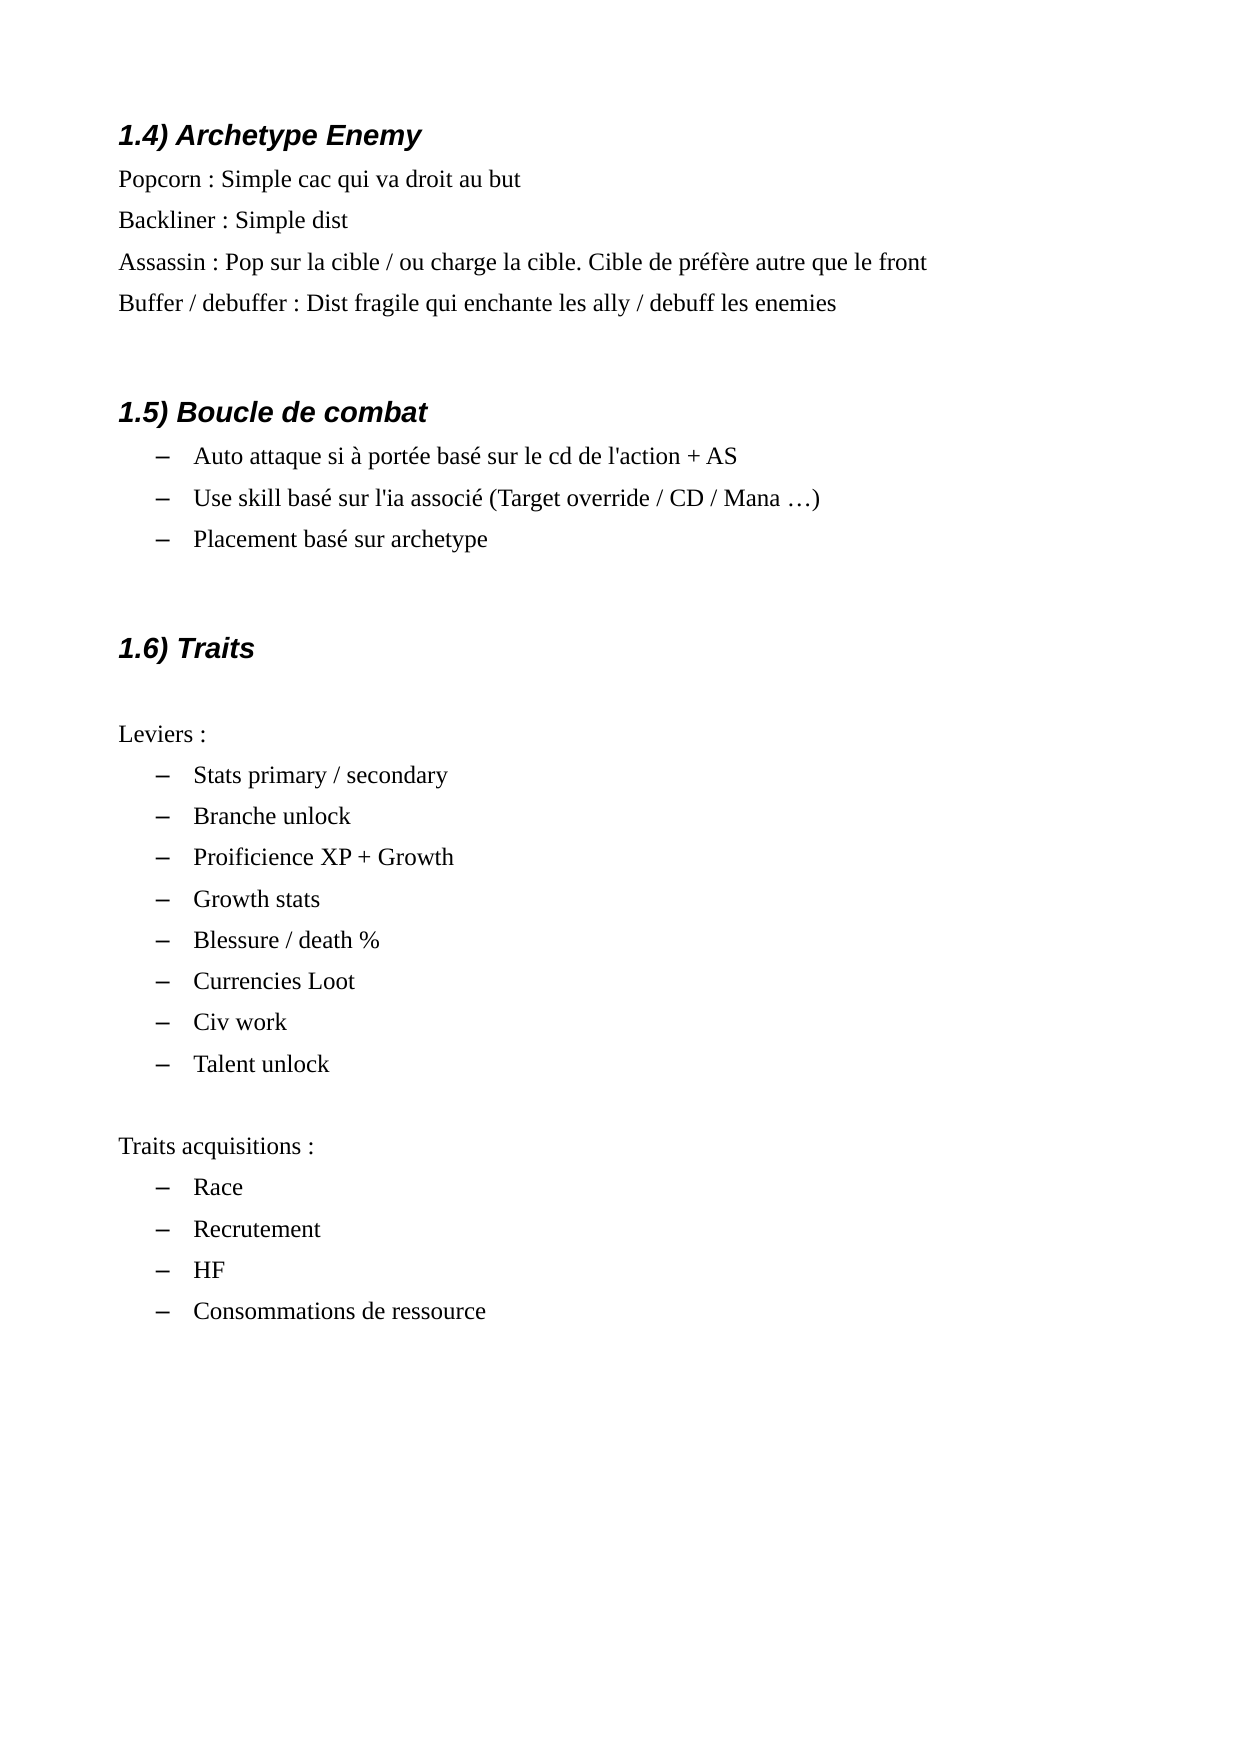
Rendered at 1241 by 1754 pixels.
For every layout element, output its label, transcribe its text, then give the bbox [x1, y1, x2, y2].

list Currencies Loot [156, 966, 1122, 995]
list Growth stats [156, 884, 1122, 912]
text Popcorn : Simple cac qui va droit au but [118, 164, 1122, 193]
list Use skill basé sur l'ia associé (Target override / CD / Mana …) [156, 483, 1122, 511]
list Consommations de ressource [156, 1296, 1122, 1325]
list Talent unlock [156, 1049, 1122, 1077]
list Civ work [156, 1007, 1122, 1036]
list Race [156, 1172, 1122, 1201]
subtitle 1.5) Boucle de combat [118, 395, 1122, 429]
text Leviers : [118, 719, 1122, 747]
text Buffer / debuffer : Dist fragile qui enchante les ally / debuff les enemies [118, 288, 1122, 317]
subtitle 1.6) Traits [118, 631, 1122, 665]
list Branche unlock [156, 801, 1122, 830]
list Recrutement [156, 1214, 1122, 1242]
list Placement basé sur archetype [156, 524, 1122, 553]
list Proificience XP + Growth [156, 842, 1122, 871]
text Assassin : Pop sur la cible / ou charge la cible. Cible de préfère autre que le front [118, 247, 1122, 275]
text Traits acquisitions : [118, 1131, 1122, 1160]
list Auto attaque si à portée basé sur le cd de l'action + AS [156, 441, 1122, 470]
subtitle 1.4) Archetype Enemy [118, 118, 1122, 152]
text Backliner : Simple dist [118, 205, 1122, 234]
list Blessure / death % [156, 925, 1122, 954]
list HF [156, 1255, 1122, 1284]
list Stats primary / secondary [156, 760, 1122, 789]
